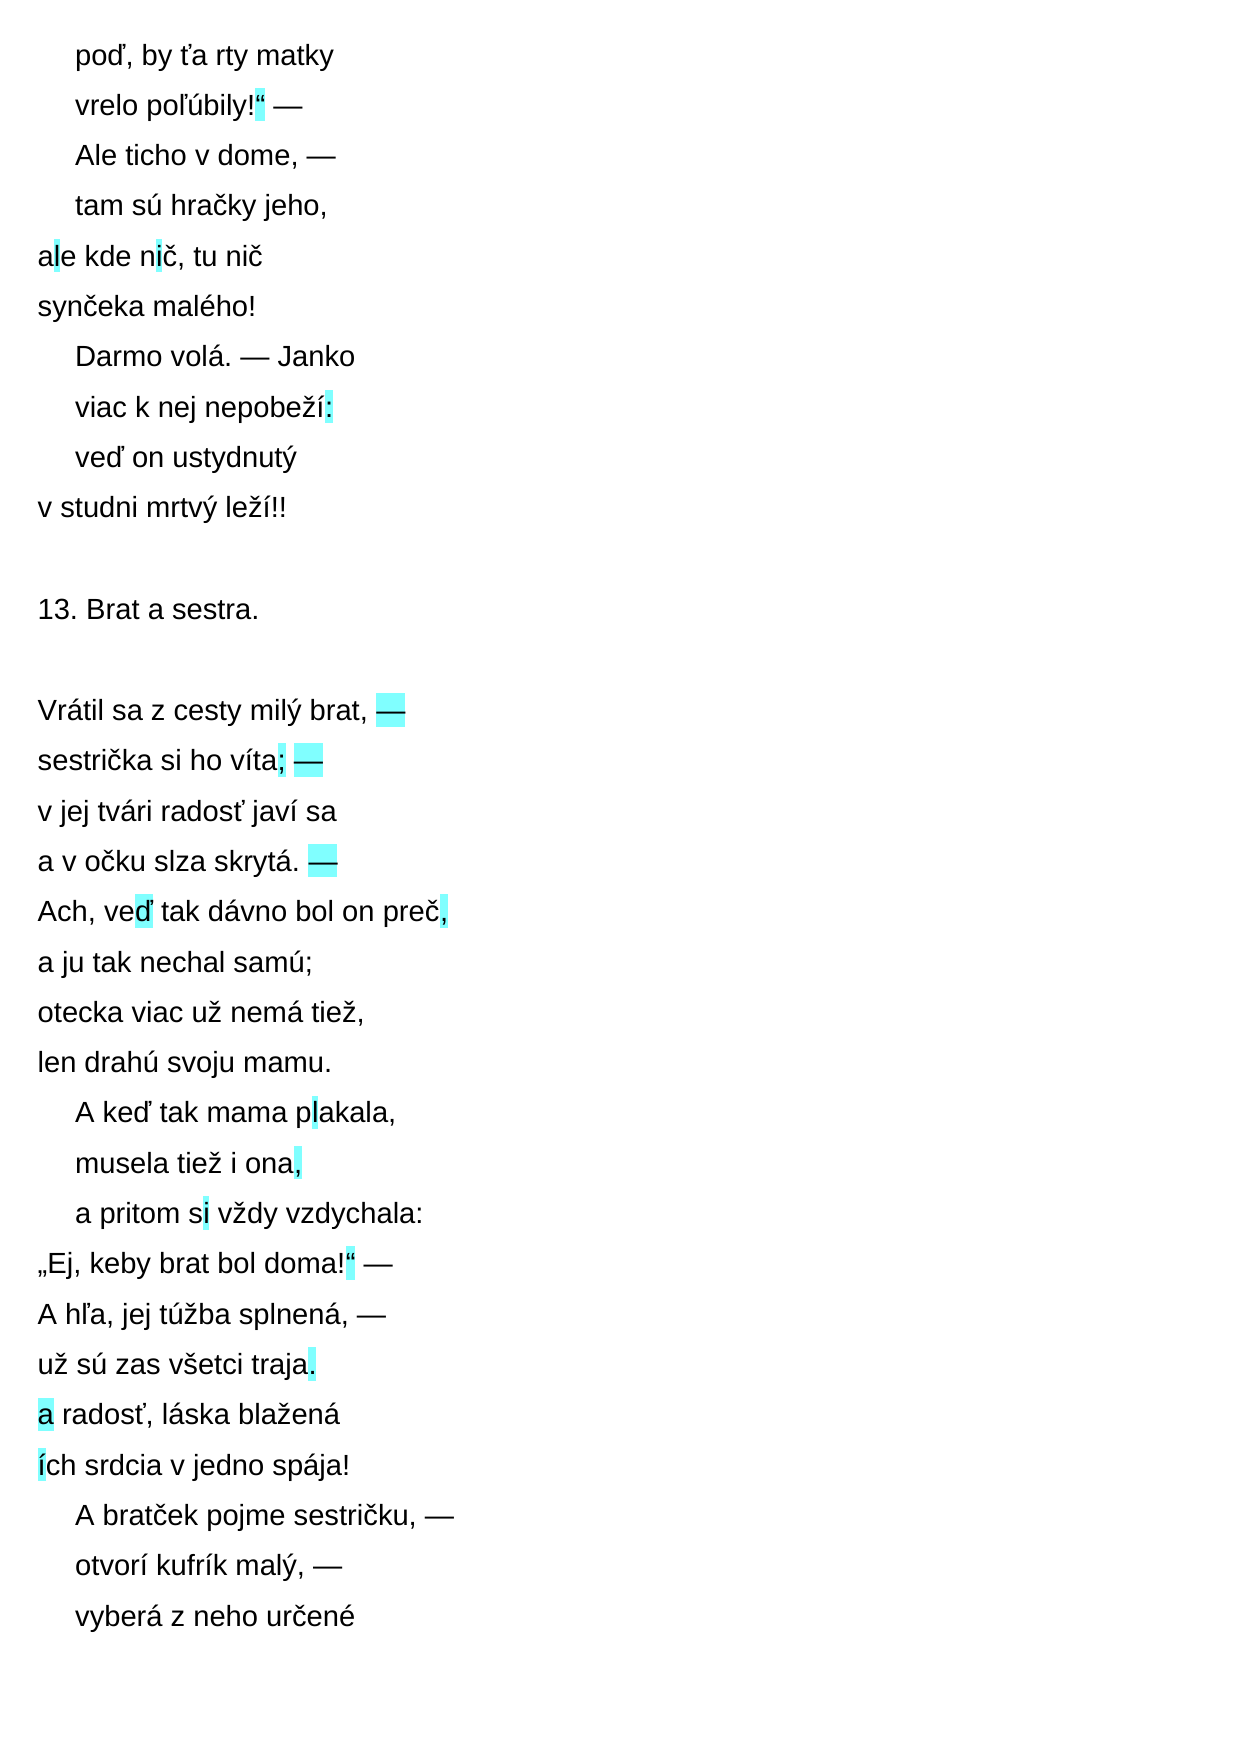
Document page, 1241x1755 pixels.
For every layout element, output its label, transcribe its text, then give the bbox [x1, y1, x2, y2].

text synčeka malého! [37, 289, 1130, 323]
text A hľa, jej túžba splnená, — [37, 1297, 1130, 1330]
text Ale ticho v dome, — [37, 138, 1130, 172]
text a ju tak nechal samú; [37, 944, 1130, 978]
text „Ej, keby brat bol doma!“ — [37, 1246, 1130, 1280]
text vyberá z neho určené [37, 1599, 1130, 1632]
text musela tiež i ona, [37, 1146, 1130, 1179]
text poď, by ťa rty matky [37, 37, 1130, 71]
text ale kde nič, tu nič [37, 239, 1130, 272]
text otecka viac už nemá tiež, [37, 995, 1130, 1028]
text ích srdcia v jedno spája! [37, 1448, 1130, 1481]
text v studni mrtvý leží!! [37, 490, 1130, 524]
text A bratček pojme sestričku, — [37, 1498, 1130, 1532]
text a radosť, láska blažená [37, 1397, 1130, 1431]
text sestrička si ho víta; — [37, 743, 1130, 777]
text a v očku slza skrytá. — [37, 844, 1130, 877]
text už sú zas všetci traja. [37, 1347, 1130, 1381]
text Darmo volá. — Janko [37, 339, 1130, 373]
text A keď tak mama plakala, [37, 1096, 1130, 1129]
text Ach, veď tak dávno bol on preč, [37, 894, 1130, 928]
text v jej tvári radosť javí sa [37, 794, 1130, 827]
text 13. Brat a sestra. [37, 592, 1130, 625]
text otvorí kufrík malý, — [37, 1548, 1130, 1582]
text len drahú svoju mamu. [37, 1045, 1130, 1079]
text vrelo poľúbily!“ — [37, 88, 1130, 121]
text viac k nej nepobeží: [37, 390, 1130, 423]
text a pritom si vždy vzdychala: [37, 1196, 1130, 1230]
text tam sú hračky jeho, [37, 188, 1130, 222]
text veď on ustydnutý [37, 440, 1130, 473]
text Vrátil sa z cesty milý brat, — [37, 693, 1130, 727]
